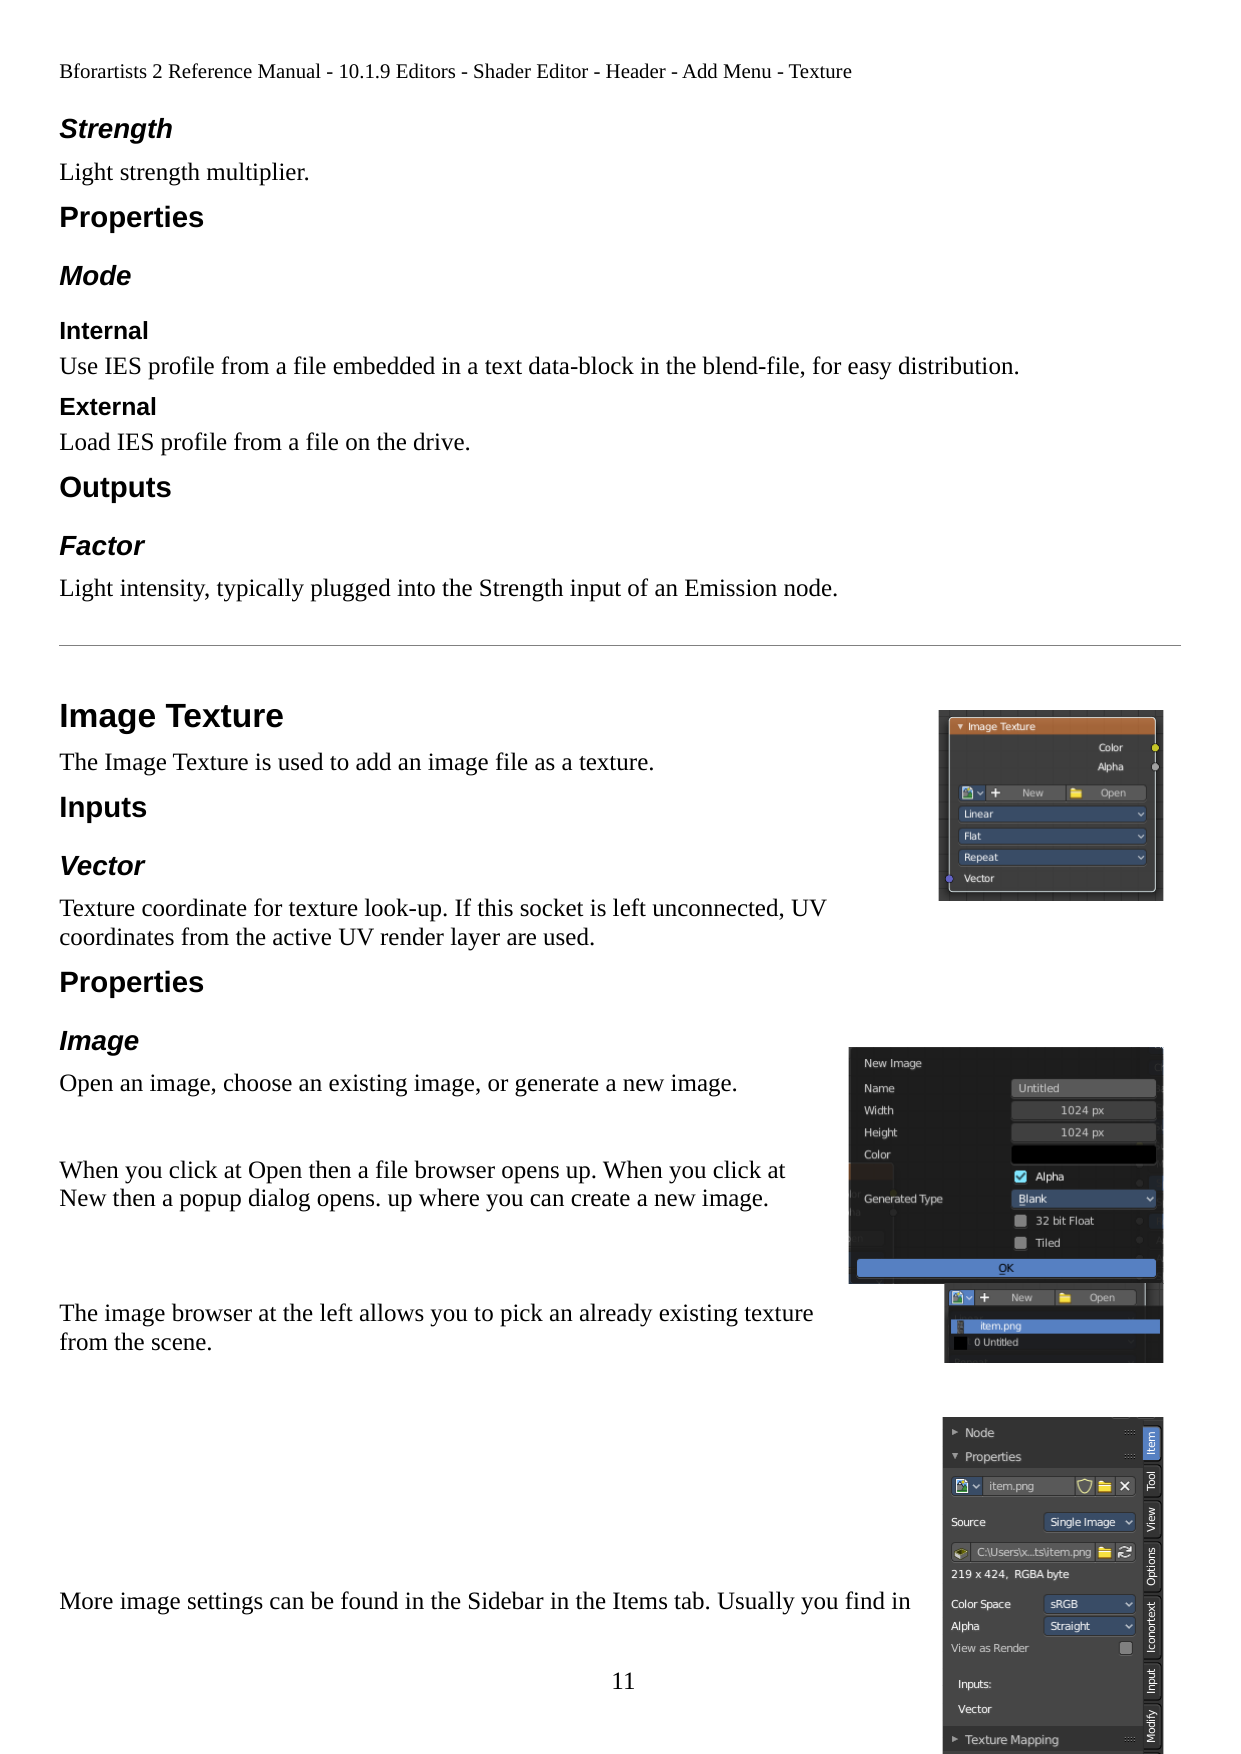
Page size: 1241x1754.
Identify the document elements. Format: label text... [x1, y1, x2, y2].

text The image browser at the left allows you to pick an already existing texture from the scene. [59, 1298, 944, 1356]
subtitle Properties [59, 965, 1181, 999]
text Texture coordinate for texture look-up. If this socket is left unconnected, UV coordinates from the active UV render layer are used. [59, 893, 1181, 951]
subtitle Factor [59, 529, 1181, 561]
picture [942, 1417, 1164, 1754]
text Light intensity, typically plugged into the Strength input of an Emission node. [59, 573, 1181, 602]
text Use IES profile from a file embedded in a text data-block in the blend-file, for easy distribution. [59, 351, 1181, 379]
subtitle Internal [59, 316, 1181, 344]
subtitle Mode [59, 259, 1181, 291]
subtitle Properties [59, 200, 1181, 234]
text When you click at Open then a file browser opens up. When you click at New then a popup dialog opens. up where you can create a new image. [59, 1155, 848, 1212]
subtitle Image [59, 1024, 1181, 1056]
subtitle [1164, 849, 1181, 881]
subtitle [1164, 790, 1181, 824]
subtitle Vector [59, 849, 938, 881]
subtitle Strength [59, 113, 1181, 144]
subtitle Outputs [59, 470, 1181, 504]
text Load IES profile from a file on the drive. [59, 427, 1181, 456]
text Open an image, choose an existing image, or generate a new image. [59, 1068, 848, 1097]
text The Image Texture is used to add an image file as a texture. [59, 747, 938, 776]
text More image settings can be found in the Sidebar in the Items tab. Usually you find in [59, 1586, 942, 1615]
subtitle Image Texture [59, 696, 1181, 734]
picture [848, 1047, 1164, 1363]
picture [938, 710, 1164, 901]
subtitle External [59, 392, 1181, 421]
text Light strength multiplier. [59, 157, 1181, 186]
subtitle Inputs [59, 790, 938, 824]
